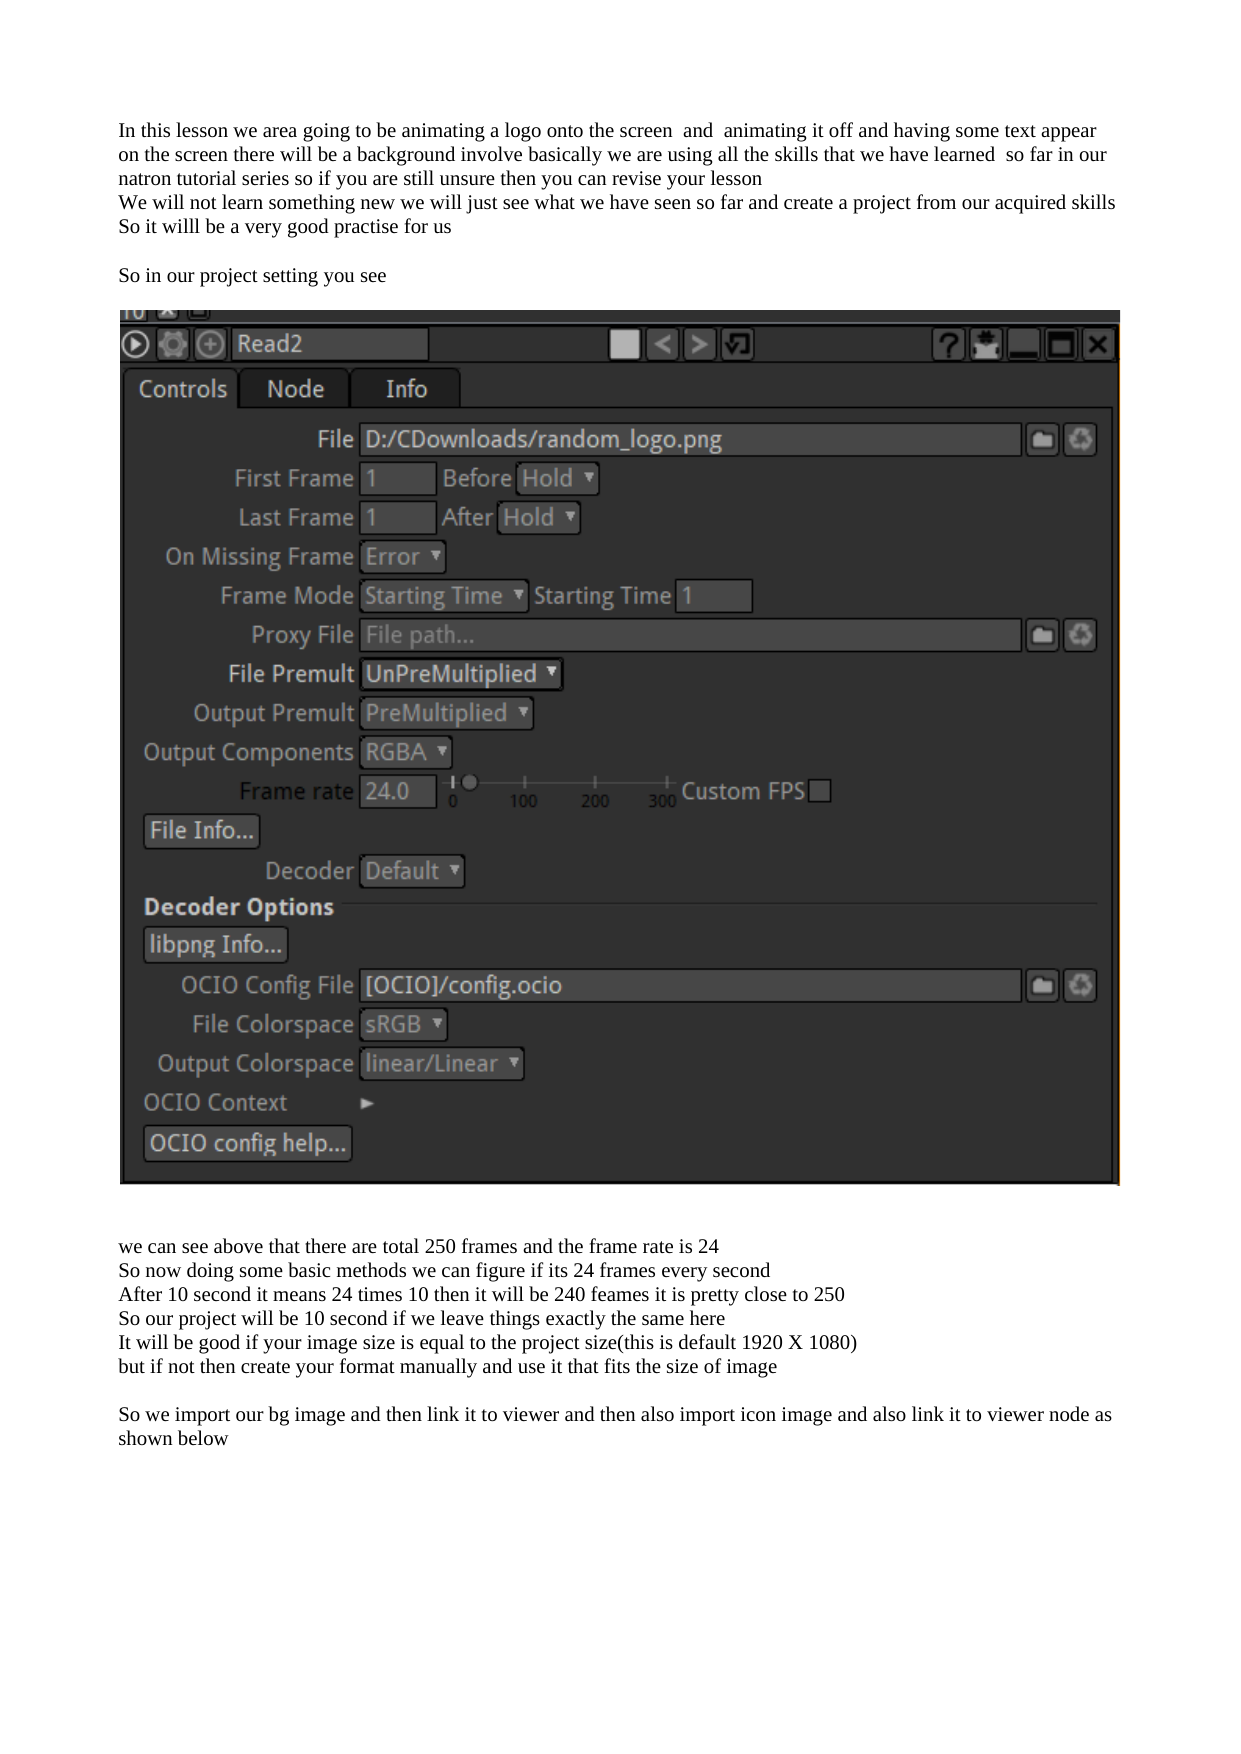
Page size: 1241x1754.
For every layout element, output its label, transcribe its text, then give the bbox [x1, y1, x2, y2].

text So our project will be 10 second if we leave things exactly the same here [118, 1306, 1122, 1330]
picture [120, 310, 1121, 1186]
text So now doing some basic methods we can figure if its 24 frames every second [118, 1258, 1122, 1282]
text It will be good if your image size is equal to the project size(this is default 1920 X 1080) [118, 1330, 1122, 1354]
text In this lesson we area going to be animating a logo onto the screen and animating it off and having some text appear on the screen there will be a background involve basically we are using all the skills that we have learned so far in our natron tutorial series so if you are still unsure then you can revise your lesson [118, 118, 1122, 190]
text So we import our bg image and then link it to viewer and then also import icon image and also link it to viewer node as shown below [118, 1402, 1122, 1450]
text we can see above that there are total 250 frames and the frame rate is 24 [118, 1234, 1122, 1258]
text but if not then create your format manually and use it that fits the size of image [118, 1354, 1122, 1378]
text We will not learn something new we will just see what we have seen so far and create a project from our acquired skills So it willl be a very good practise for us [118, 190, 1122, 238]
text So in our project setting you see [118, 262, 1122, 287]
text After 10 second it means 24 times 10 then it will be 240 feames it is pretty close to 250 [118, 1282, 1122, 1306]
